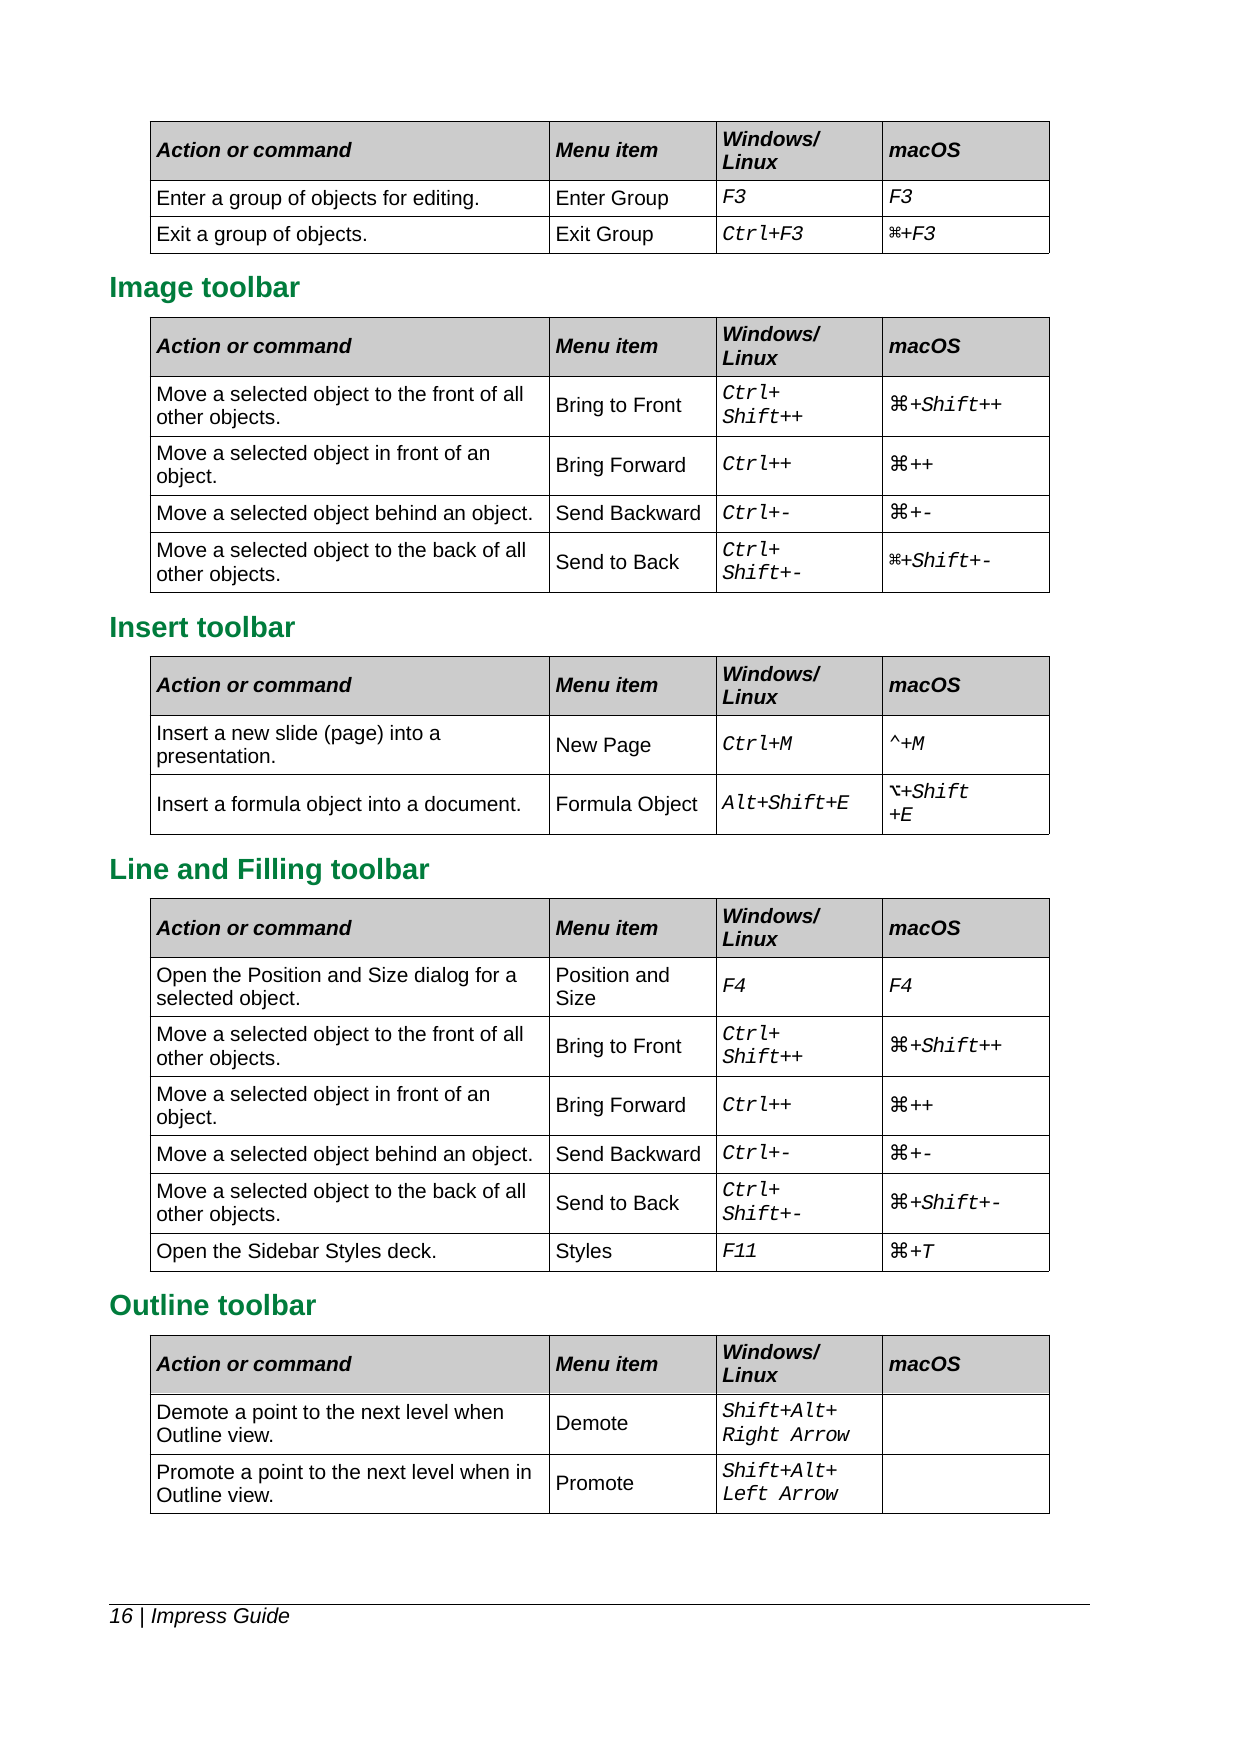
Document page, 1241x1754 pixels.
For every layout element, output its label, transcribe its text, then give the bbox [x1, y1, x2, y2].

table_cell Send Backward [550, 1136, 716, 1173]
table_cell Position and Size [550, 958, 716, 1016]
table_cell Bring to Front [550, 1017, 716, 1076]
table_cell Ctrl+- [717, 496, 882, 532]
table_cell F4 [883, 958, 1049, 1016]
table_cell Move a selected object behind an object. [151, 496, 549, 532]
table_cell Shift+Alt+ Right Arrow [717, 1395, 882, 1453]
table_header Action or command [151, 318, 549, 376]
table_cell F3 [717, 181, 882, 216]
subtitle Line and Filling toolbar [109, 853, 1090, 886]
table_cell Move a selected object in front of an object. [151, 1077, 549, 1135]
table_cell Move a selected object behind an object. [151, 1136, 549, 1173]
table_cell ⌘++ [883, 1077, 1049, 1135]
table_cell Ctrl+ Shift++ [717, 1017, 882, 1076]
table_cell Ctrl+ Shift+- [717, 1174, 882, 1233]
table_cell Shift+Alt+ Left Arrow [717, 1455, 882, 1513]
table_cell Demote a point to the next level when Outline view. [151, 1395, 549, 1453]
table_cell F3 [883, 181, 1049, 216]
table_cell ⌘+- [883, 1136, 1049, 1173]
table_cell ⌘+F3 [883, 217, 1049, 253]
table_header macOS [883, 1336, 1049, 1393]
table_cell ⌘+Shift+- [883, 1174, 1049, 1233]
table_header Action or command [151, 899, 549, 957]
table_header Menu item [550, 318, 716, 376]
table_cell ⌘+- [883, 496, 1049, 532]
table_cell [883, 1395, 1049, 1453]
table_cell Move a selected object to the front of all other objects. [151, 377, 549, 436]
table_cell Ctrl+F3 [717, 217, 882, 253]
table_header Action or command [151, 657, 549, 715]
table_cell Send to Back [550, 1174, 716, 1233]
table_header Menu item [550, 899, 716, 957]
table_cell Insert a formula object into a document. [151, 775, 549, 834]
subtitle Outline toolbar [109, 1289, 1090, 1322]
table_cell Send Backward [550, 496, 716, 532]
table_cell ⌃+M [883, 716, 1049, 774]
table_cell Ctrl++ [717, 437, 882, 494]
table_cell ⌘+Shift++ [883, 1017, 1049, 1076]
table_cell Ctrl+ Shift++ [717, 377, 882, 436]
table_cell Alt+Shift+E [717, 775, 882, 834]
table_cell Ctrl+- [717, 1136, 882, 1173]
table_cell Exit a group of objects. [151, 217, 549, 253]
table_header Action or command [151, 1336, 549, 1393]
table_cell Ctrl++ [717, 1077, 882, 1135]
table_cell Move a selected object in front of an object. [151, 437, 549, 494]
table_header Menu item [550, 657, 716, 715]
table_cell Ctrl+M [717, 716, 882, 774]
table_cell Enter Group [550, 181, 716, 216]
table_header macOS [883, 122, 1049, 180]
table_cell Enter a group of objects for editing. [151, 181, 549, 216]
table_cell Exit Group [550, 217, 716, 253]
table_cell [883, 1455, 1049, 1513]
table_cell ⌥+Shift +E [883, 775, 1049, 834]
table_header Windows/Linux [717, 657, 882, 715]
table_cell ⌘+Shift++ [883, 377, 1049, 436]
table_header macOS [883, 657, 1049, 715]
table_cell Bring Forward [550, 437, 716, 494]
table_cell Styles [550, 1234, 716, 1271]
table_cell ⌘+Shift+- [883, 533, 1049, 592]
table_cell Move a selected object to the front of all other objects. [151, 1017, 549, 1076]
table_cell ⌘++ [883, 437, 1049, 494]
table_cell F11 [717, 1234, 882, 1271]
table_cell F4 [717, 958, 882, 1016]
table_header Windows/Linux [717, 899, 882, 957]
table_header Menu item [550, 122, 716, 180]
table_cell Send to Back [550, 533, 716, 592]
subtitle Insert toolbar [109, 611, 1090, 644]
table_cell Ctrl+ Shift+- [717, 533, 882, 592]
table_cell Open the Position and Size dialog for a selected object. [151, 958, 549, 1016]
table_cell ⌘+T [883, 1234, 1049, 1271]
table_header Menu item [550, 1336, 716, 1393]
table_header Windows/Linux [717, 318, 882, 376]
table_header Windows/Linux [717, 122, 882, 180]
table_cell Bring Forward [550, 1077, 716, 1135]
table_cell Open the Sidebar Styles deck. [151, 1234, 549, 1271]
table_cell Move a selected object to the back of all other objects. [151, 533, 549, 592]
table_header Windows/Linux [717, 1336, 882, 1393]
table_cell New Page [550, 716, 716, 774]
table_cell Insert a new slide (page) into a presentation. [151, 716, 549, 774]
table_cell Bring to Front [550, 377, 716, 436]
table_cell Demote [550, 1395, 716, 1453]
table_cell Formula Object [550, 775, 716, 834]
table_cell Move a selected object to the back of all other objects. [151, 1174, 549, 1233]
table_header Action or command [151, 122, 549, 180]
subtitle Image toolbar [109, 271, 1090, 304]
table_cell Promote [550, 1455, 716, 1513]
table_cell Promote a point to the next level when in Outline view. [151, 1455, 549, 1513]
table_header macOS [883, 318, 1049, 376]
table_header macOS [883, 899, 1049, 957]
